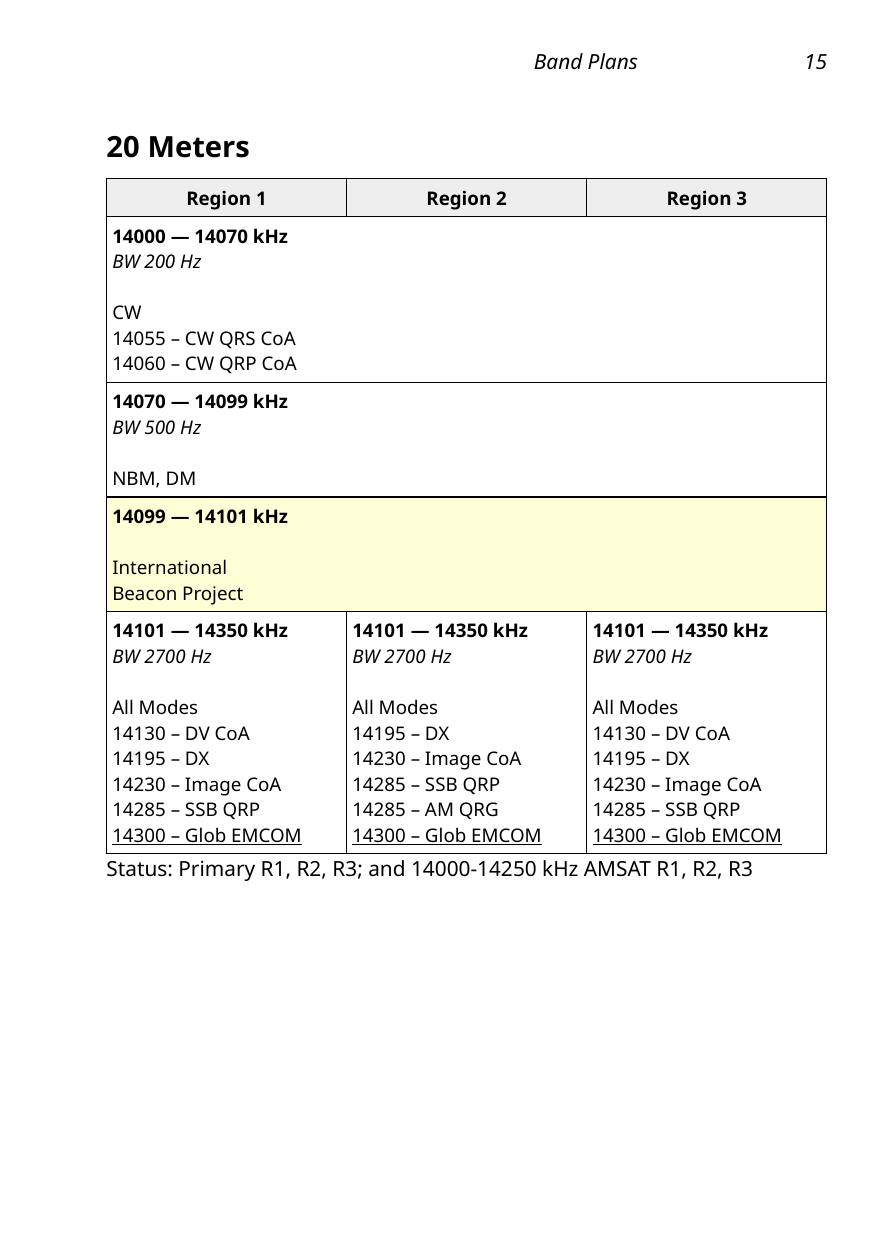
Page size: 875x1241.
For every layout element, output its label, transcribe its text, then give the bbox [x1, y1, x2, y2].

table_cell 14099 — 14101 kHz International Beacon Project [107, 498, 826, 611]
table_cell 14101 — 14350 kHz BW 2700 Hz All Modes 14130 – DV CoA 14195 – DX 14230 – Image CoA 14285 – SSB QRP 14300 – Glob EMCOM [587, 612, 826, 853]
subtitle 20 Meters [106, 126, 827, 166]
text Status: Primary R1, R2, R3; and 14000-14250 kHz AMSAT R1, R2, R3 [106, 854, 827, 883]
table_header Region 2 [347, 179, 586, 216]
table_cell 14101 — 14350 kHz BW 2700 Hz All Modes 14130 – DV CoA 14195 – DX 14230 – Image CoA 14285 – SSB QRP 14300 – Glob EMCOM [107, 612, 346, 853]
table_header Region 1 [107, 179, 346, 216]
table_cell 14000 — 14070 kHz BW 200 Hz CW 14055 – CW QRS CoA 14060 – CW QRP CoA [107, 217, 826, 382]
table_cell 14070 — 14099 kHz BW 500 Hz NBM, DM [107, 383, 826, 496]
table_header Region 3 [587, 179, 826, 216]
table_cell 14101 — 14350 kHz BW 2700 Hz All Modes 14195 – DX 14230 – Image CoA 14285 – SSB QRP 14285 – AM QRG 14300 – Glob EMCOM [347, 612, 586, 853]
